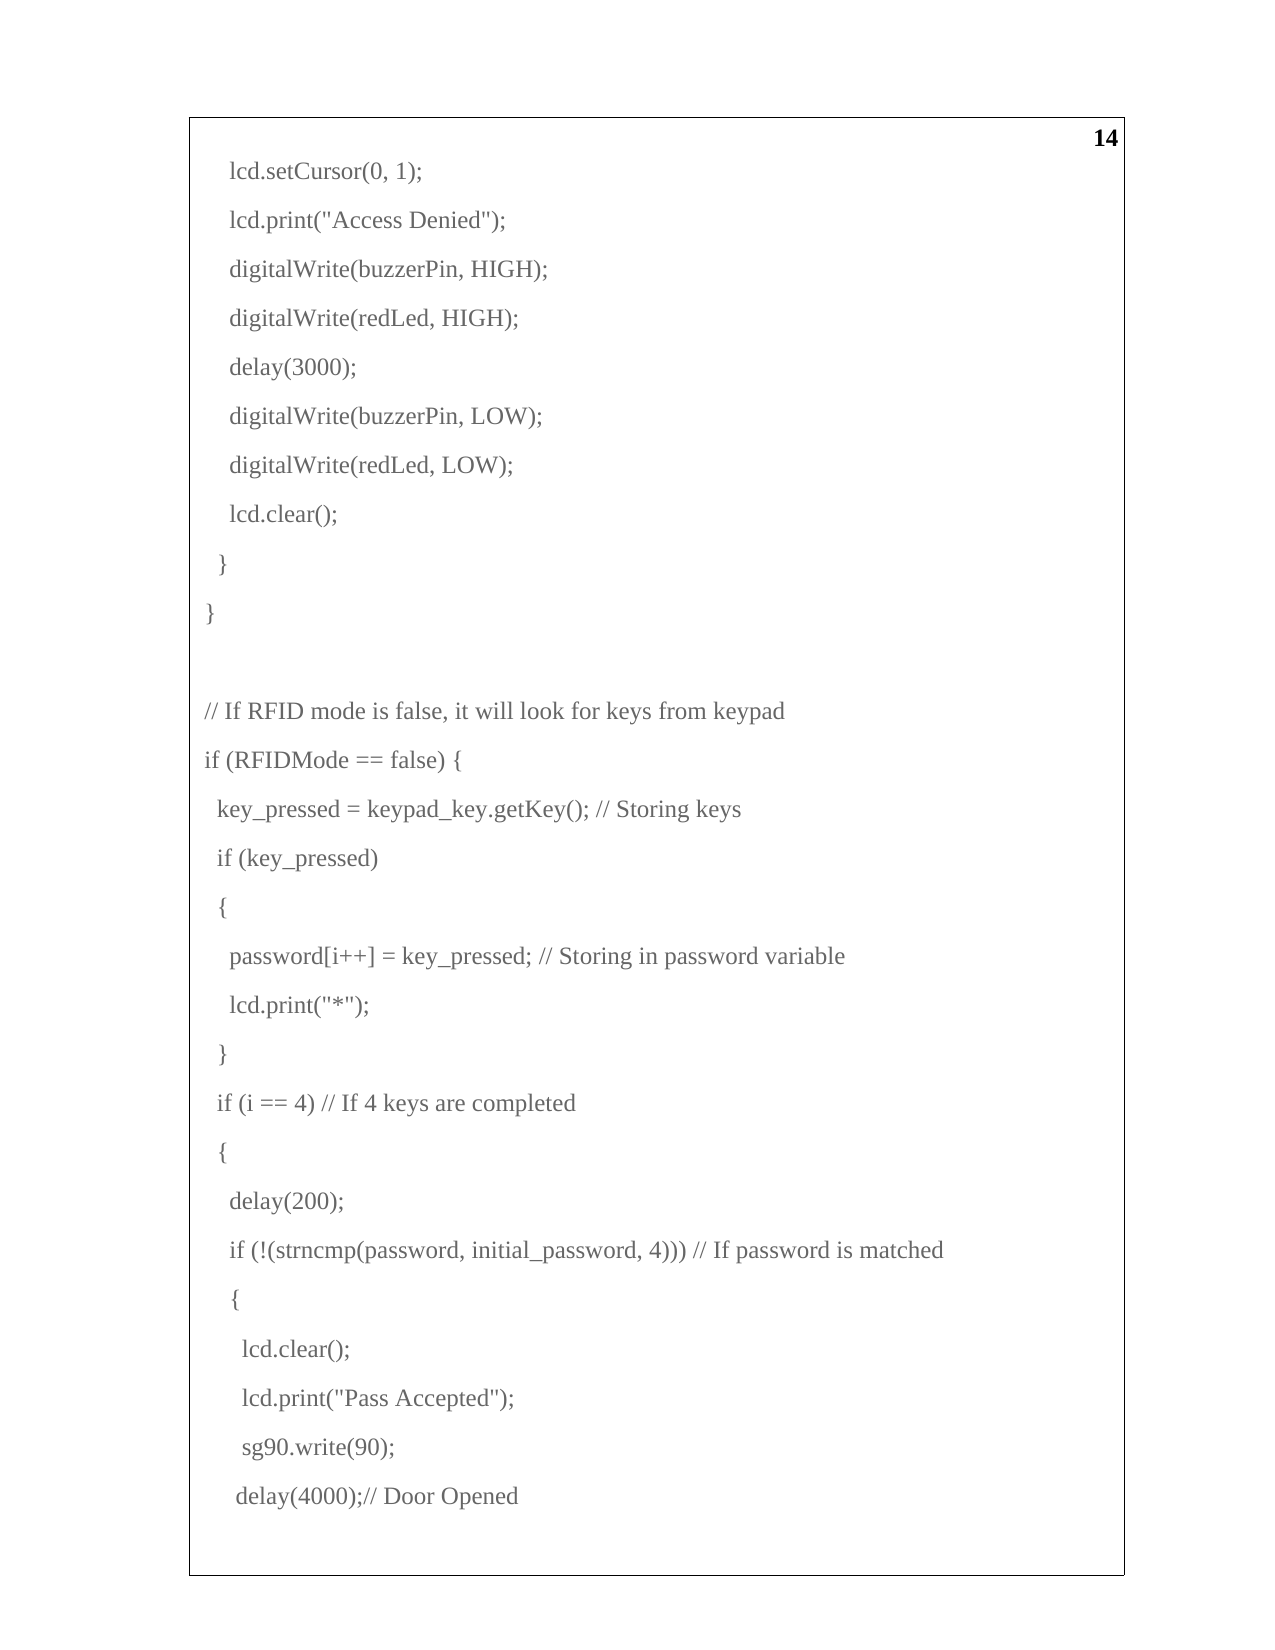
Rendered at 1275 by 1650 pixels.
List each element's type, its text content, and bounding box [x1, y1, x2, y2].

text } [192, 549, 1121, 577]
text key_pressed = keypad_key.getKey(); // Storing keys [192, 794, 1121, 823]
text delay(200); [192, 1186, 1121, 1215]
text digitalWrite(redLed, LOW); [192, 451, 1121, 479]
text // If RFID mode is false, it will look for keys from keypad [192, 696, 1121, 724]
text delay(4000);// Door Opened [192, 1481, 1121, 1509]
text if (RFIDMode == false) { [192, 745, 1121, 774]
text lcd.print("Pass Accepted"); [192, 1383, 1121, 1411]
text lcd.print("*"); [192, 990, 1121, 1019]
text digitalWrite(buzzerPin, HIGH); [192, 254, 1121, 283]
text lcd.setCursor(0, 1); [192, 156, 1121, 185]
text if (!(strncmp(password, initial_password, 4))) // If password is matched [192, 1236, 1121, 1264]
text lcd.clear(); [192, 499, 1121, 528]
text { [192, 892, 1121, 921]
text digitalWrite(buzzerPin, LOW); [192, 401, 1121, 430]
text if (i == 4) // If 4 keys are completed [192, 1088, 1121, 1117]
text lcd.clear(); [192, 1334, 1121, 1362]
text digitalWrite(redLed, HIGH); [192, 303, 1121, 332]
text } [192, 598, 1121, 626]
text password[i++] = key_pressed; // Storing in password variable [192, 941, 1121, 970]
text { [192, 1137, 1121, 1166]
text { [192, 1284, 1121, 1313]
text } [192, 1039, 1121, 1068]
text delay(3000); [192, 352, 1121, 381]
text lcd.print("Access Denied"); [192, 205, 1121, 234]
text if (key_pressed) [192, 843, 1121, 872]
text sg90.write(90); [192, 1432, 1121, 1461]
